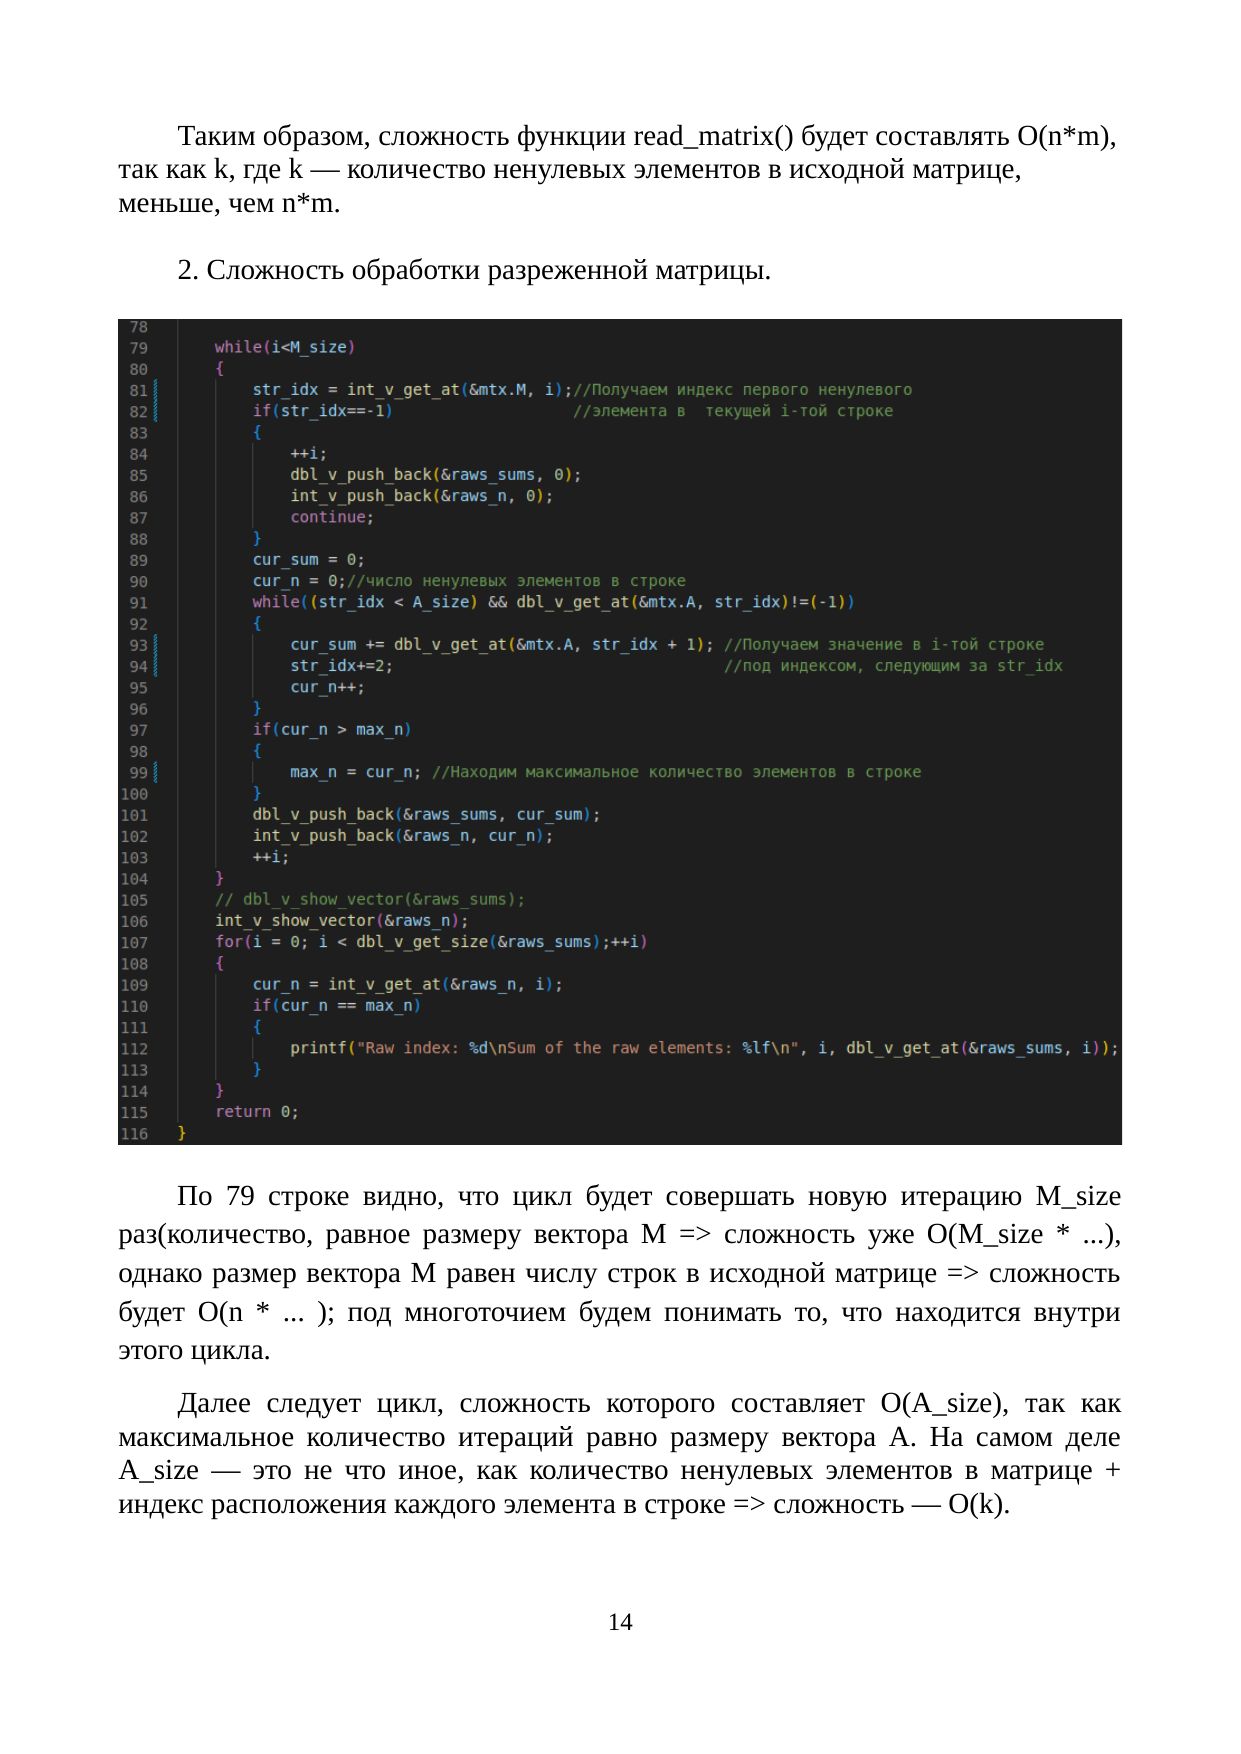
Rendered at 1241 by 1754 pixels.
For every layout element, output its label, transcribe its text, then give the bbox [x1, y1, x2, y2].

picture [118, 319, 1123, 1145]
text Таким образом, сложность функции read_matrix() будет составлять O(n*m), так как k, где k — количество ненулевых элементов в исходной матрице, меньше, чем n*m. [118, 118, 1122, 219]
text Далее следует цикл, сложность которого составляет O(A_size), так как максимальное количество итераций равно размеру вектора A. На самом деле A_size — это не что иное, как количество ненулевых элементов в матрице + индекс расположения каждого элемента в строке => сложность — O(k). [118, 1385, 1122, 1519]
text 2. Сложность обработки разреженной матрицы. [118, 252, 1122, 286]
text По 79 строке видно, что цикл будет совершать новую итерацию M_size раз(количество, равное размеру вектора M => сложность уже O(M_size * ...), однако размер вектора M равен числу строк в исходной матрице => сложность будет O(n * ... ); под многоточием будем понимать то, что находится внутри этого цикла. [118, 1178, 1122, 1366]
